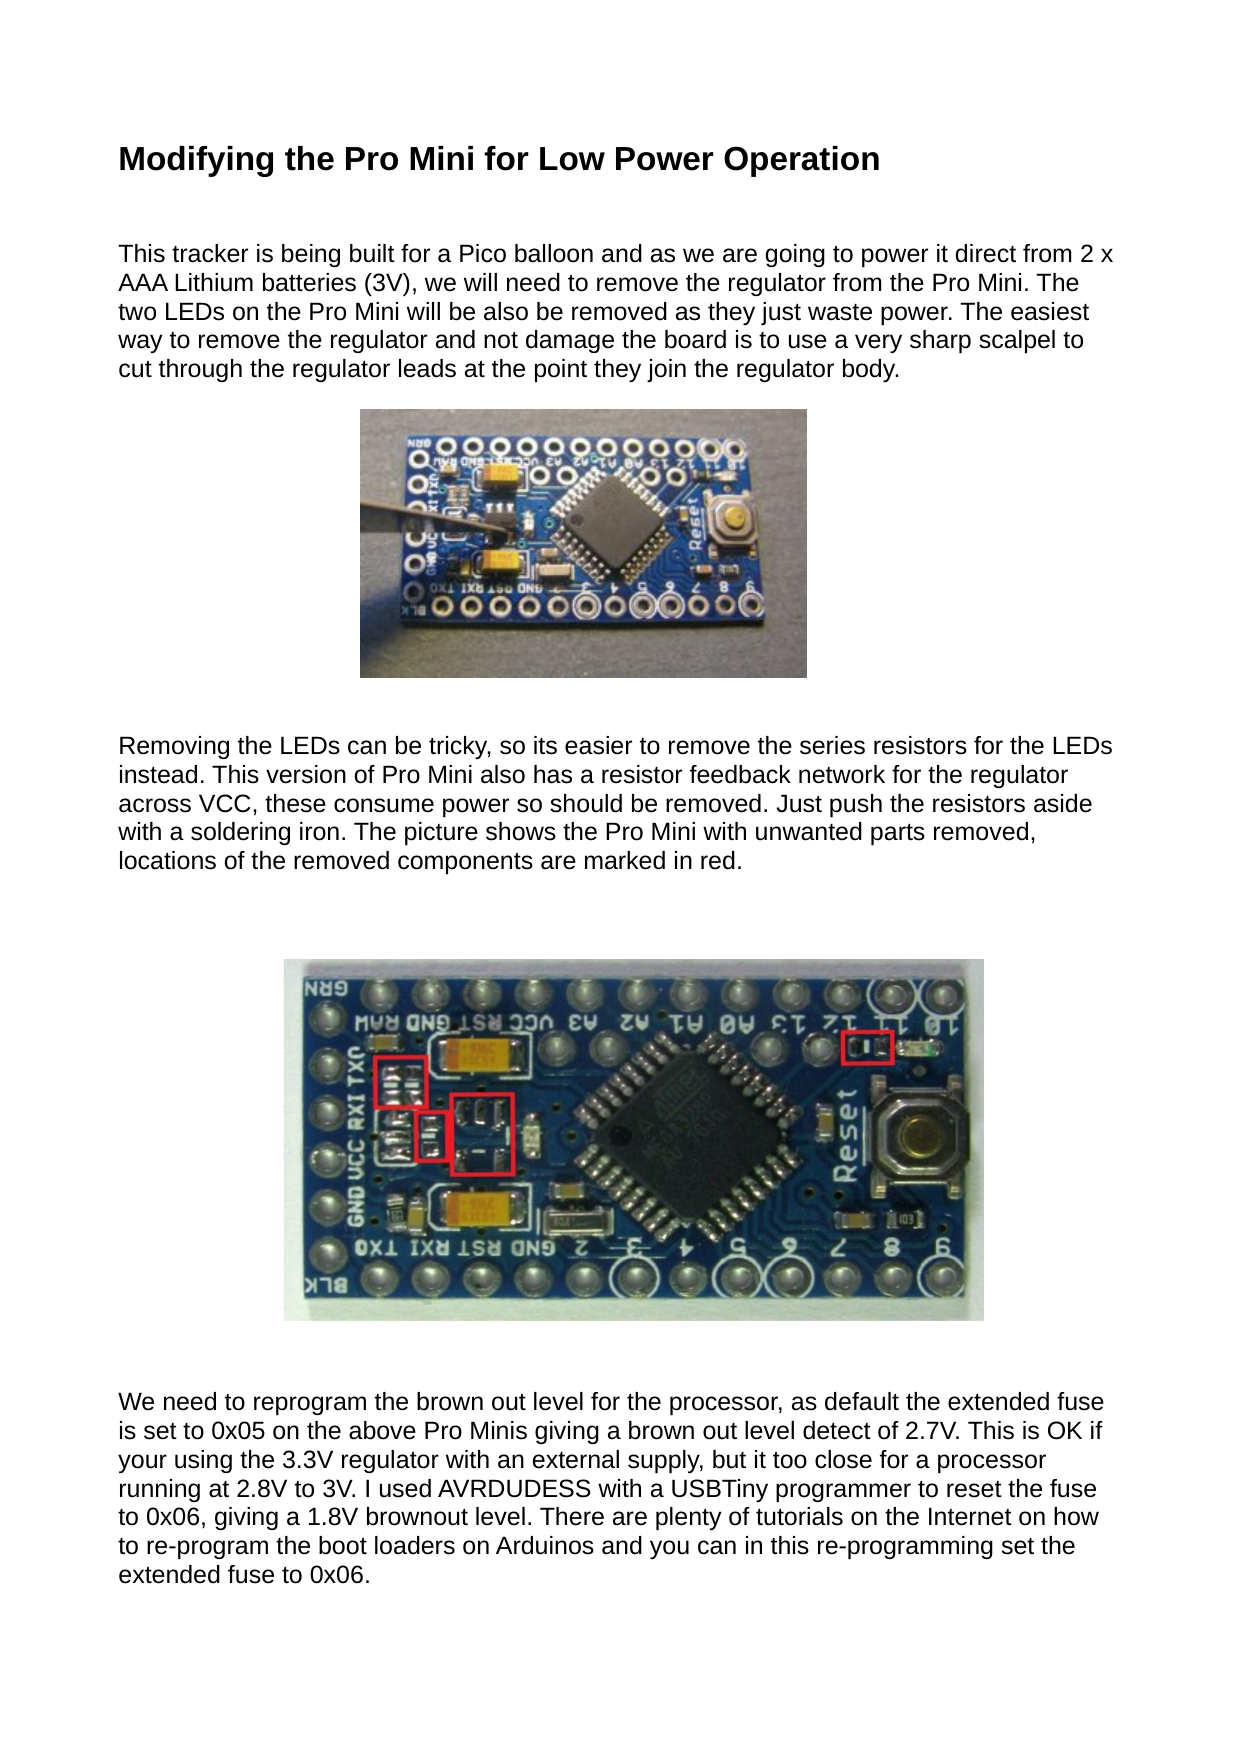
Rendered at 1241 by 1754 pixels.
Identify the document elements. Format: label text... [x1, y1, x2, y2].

picture [360, 409, 807, 678]
text Removing the LEDs can be tricky, so its easier to remove the series resistors for the LEDs instead. This version of Pro Mini also has a resistor feedback network for the regulator across VCC, these consume power so should be removed. Just push the resistors aside with a soldering iron. The picture shows the Pro Mini with unwanted parts removed, locations of the removed components are marked in red. [118, 731, 1122, 875]
text This tracker is being built for a Pico balloon and as we are going to power it direct from 2 x AAA Lithium batteries (3V), we will need to remove the regulator from the Pro Mini. The two LEDs on the Pro Mini will be also be removed as they just waste power. The easiest way to remove the regulator and not damage the board is to use a very sharp scalpel to cut through the regulator leads at the point they join the regulator body. [118, 239, 1122, 383]
subtitle Modifying the Pro Mini for Low Power Operation [118, 139, 1122, 177]
picture [285, 958, 983, 1322]
text We need to reprogram the brown out level for the processor, as default the extended fuse is set to 0x05 on the above Pro Minis giving a brown out level detect of 2.7V. This is OK if your using the 3.3V regulator with an external supply, but it too close for a processor running at 2.8V to 3V. I used AVRDUDESS with a USBTiny programmer to reset the fuse to 0x06, giving a 1.8V brownout level. There are plenty of tutorials on the Internet on how to re-program the boot loaders on Arduinos and you can in this re-programming set the extended fuse to 0x06. [118, 1387, 1122, 1589]
